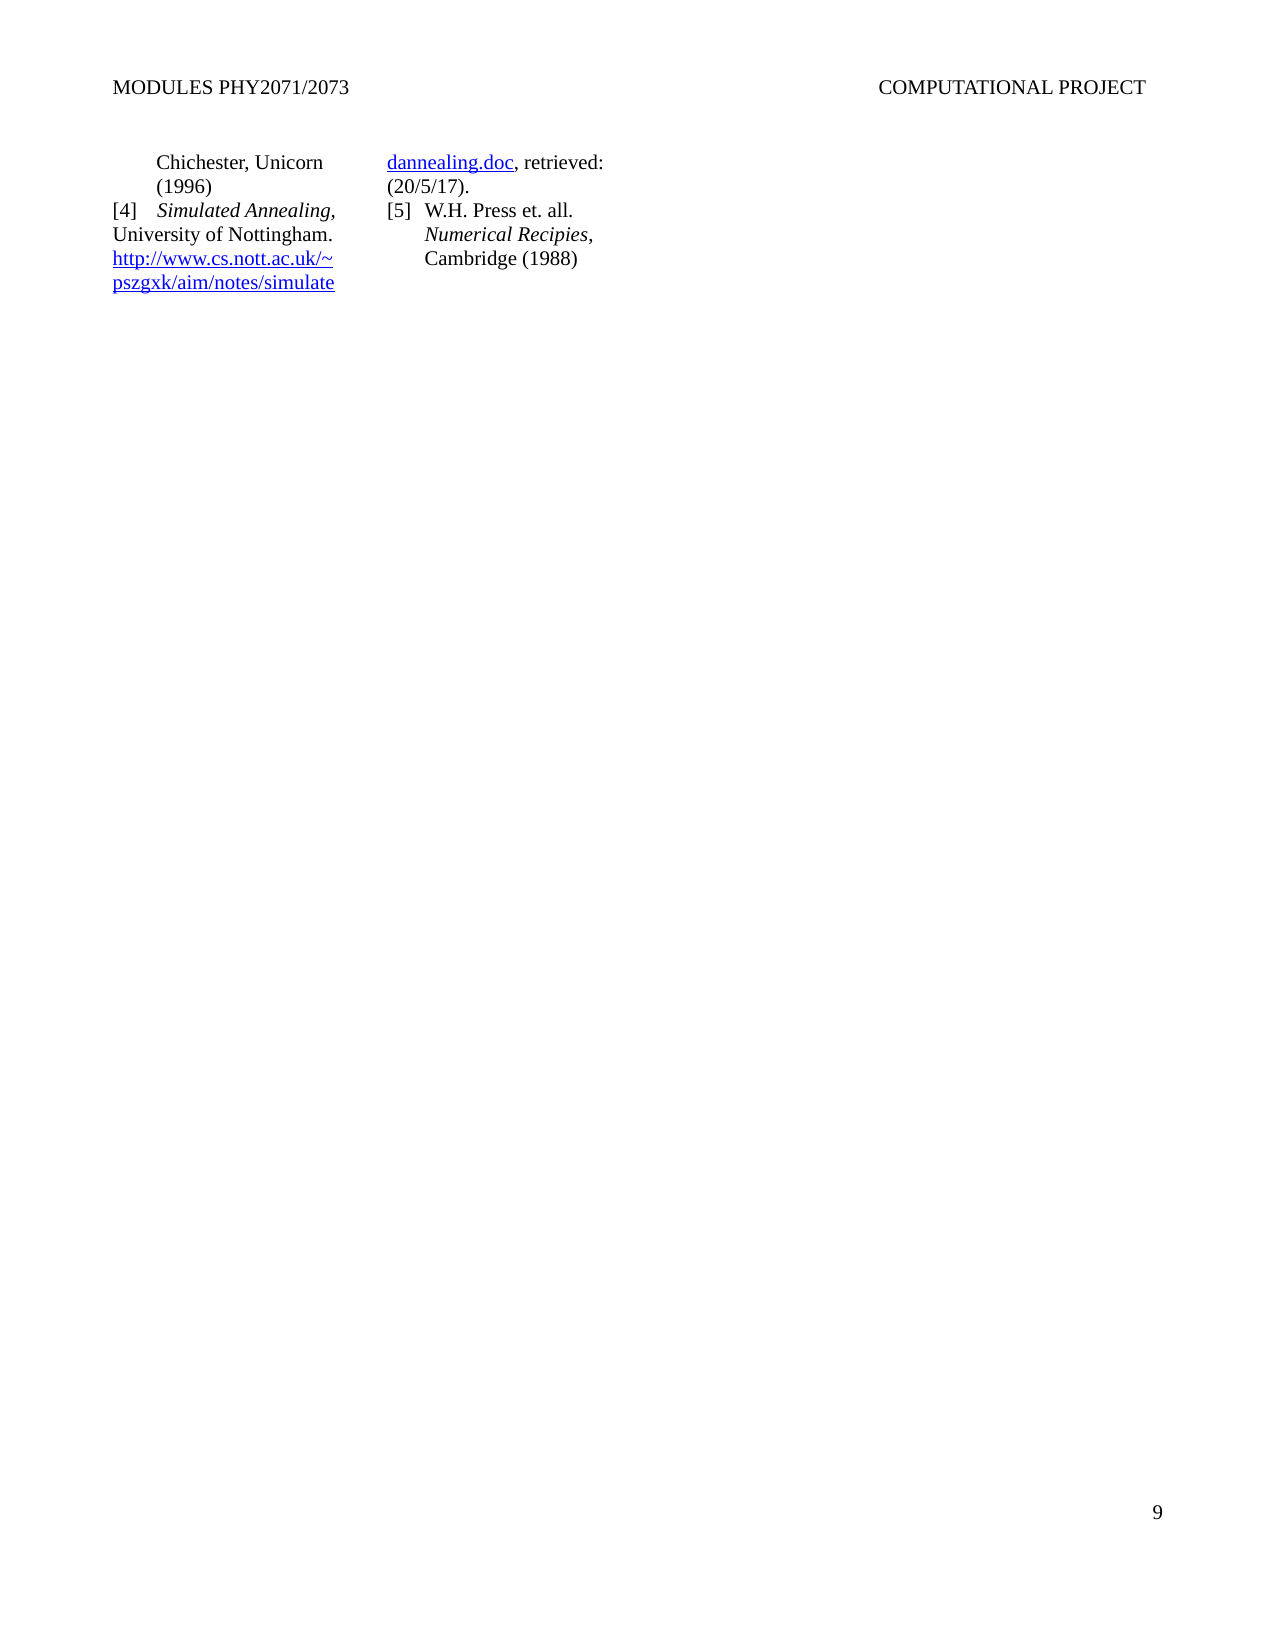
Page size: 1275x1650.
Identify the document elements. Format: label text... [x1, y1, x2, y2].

text [4] Simulated Annealing, University of Nottingham. http://www.cs.nott.ac.uk/~pszgxk/aim/notes/simulate [112, 198, 339, 294]
text Chichester, Unicorn (1996) [112, 150, 339, 198]
text [5] W.H. Press et. all. Numerical Recipies, Cambridge (1988) [387, 198, 614, 270]
text dannealing.doc, retrieved: (20/5/17). [387, 150, 614, 198]
